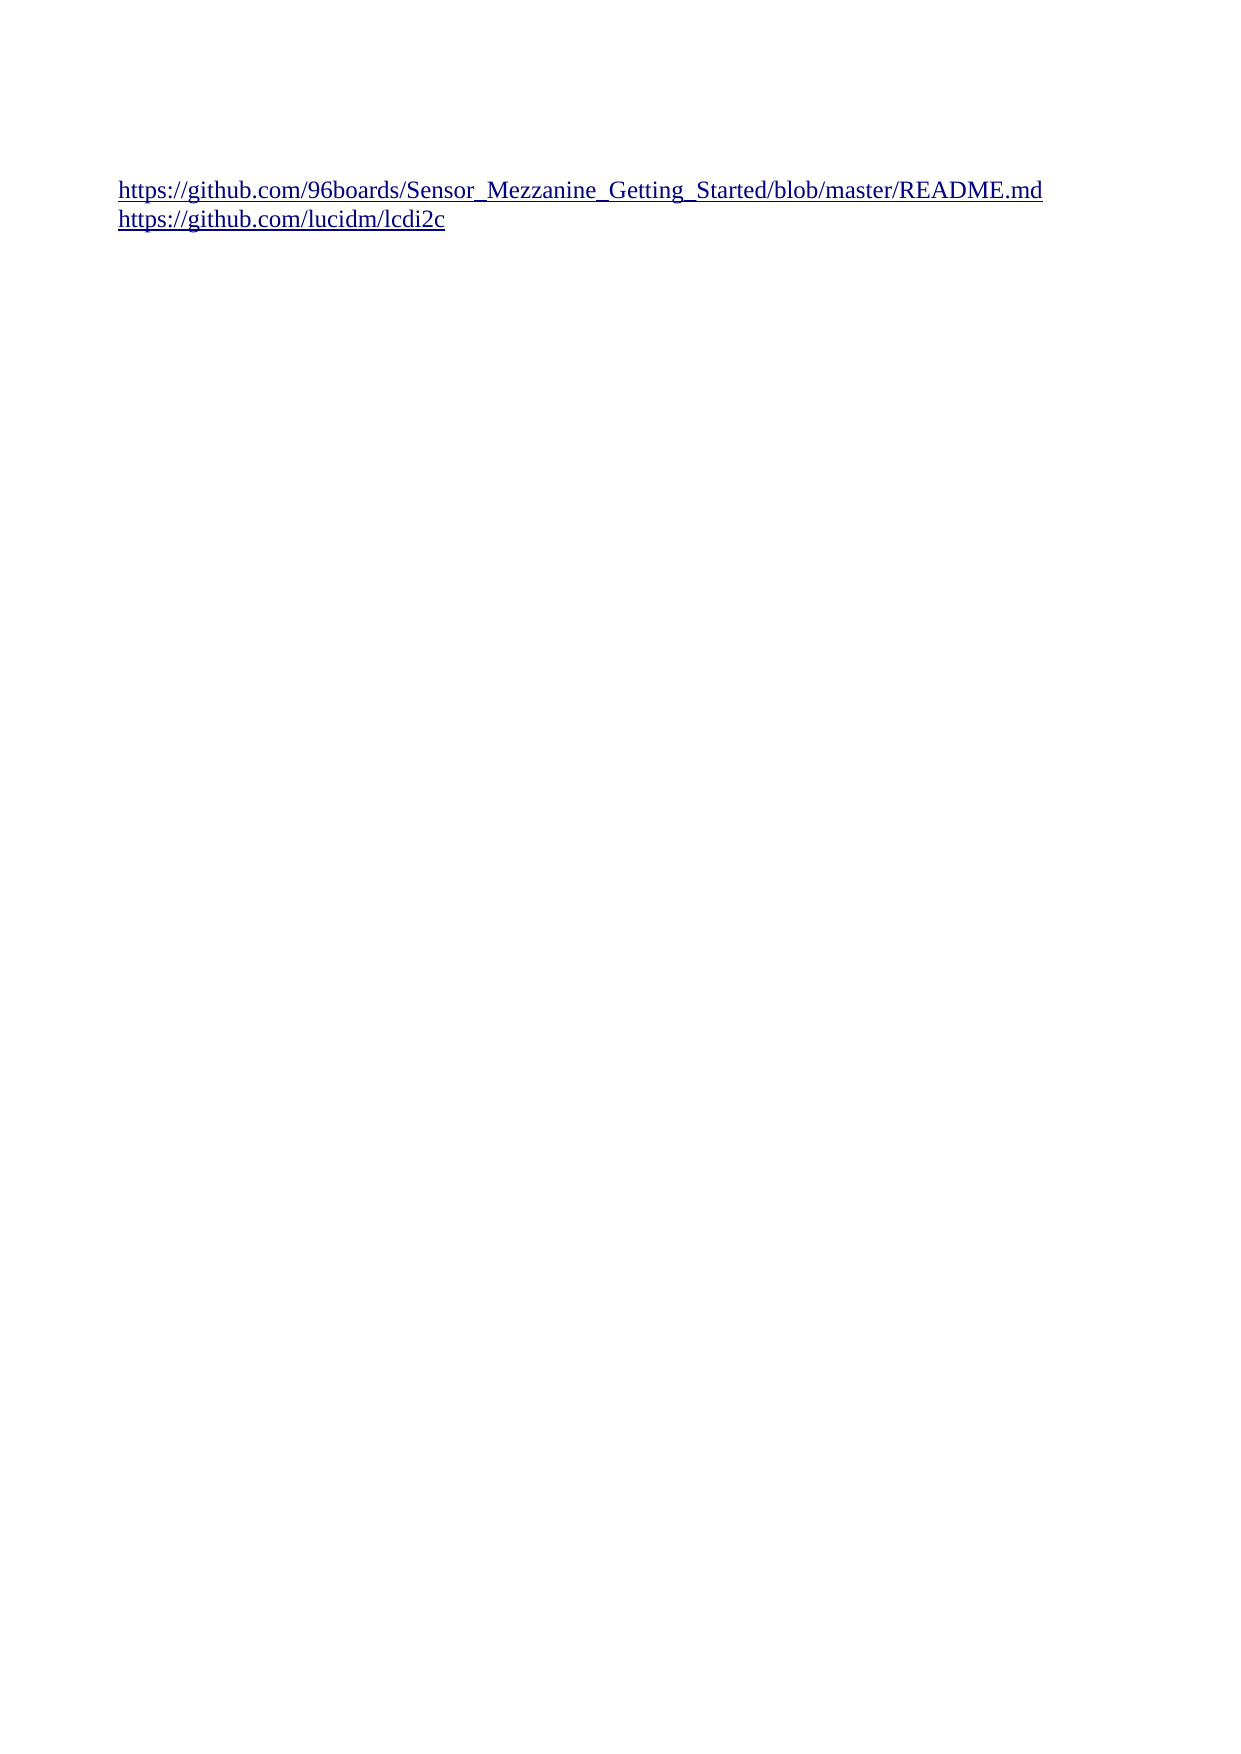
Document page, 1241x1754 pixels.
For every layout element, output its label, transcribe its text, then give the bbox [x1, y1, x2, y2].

text https://github.com/96boards/Sensor_Mezzanine_Getting_Started/blob/master/README.md [118, 176, 1122, 204]
text https://github.com/lucidm/lcdi2c [118, 204, 1122, 233]
